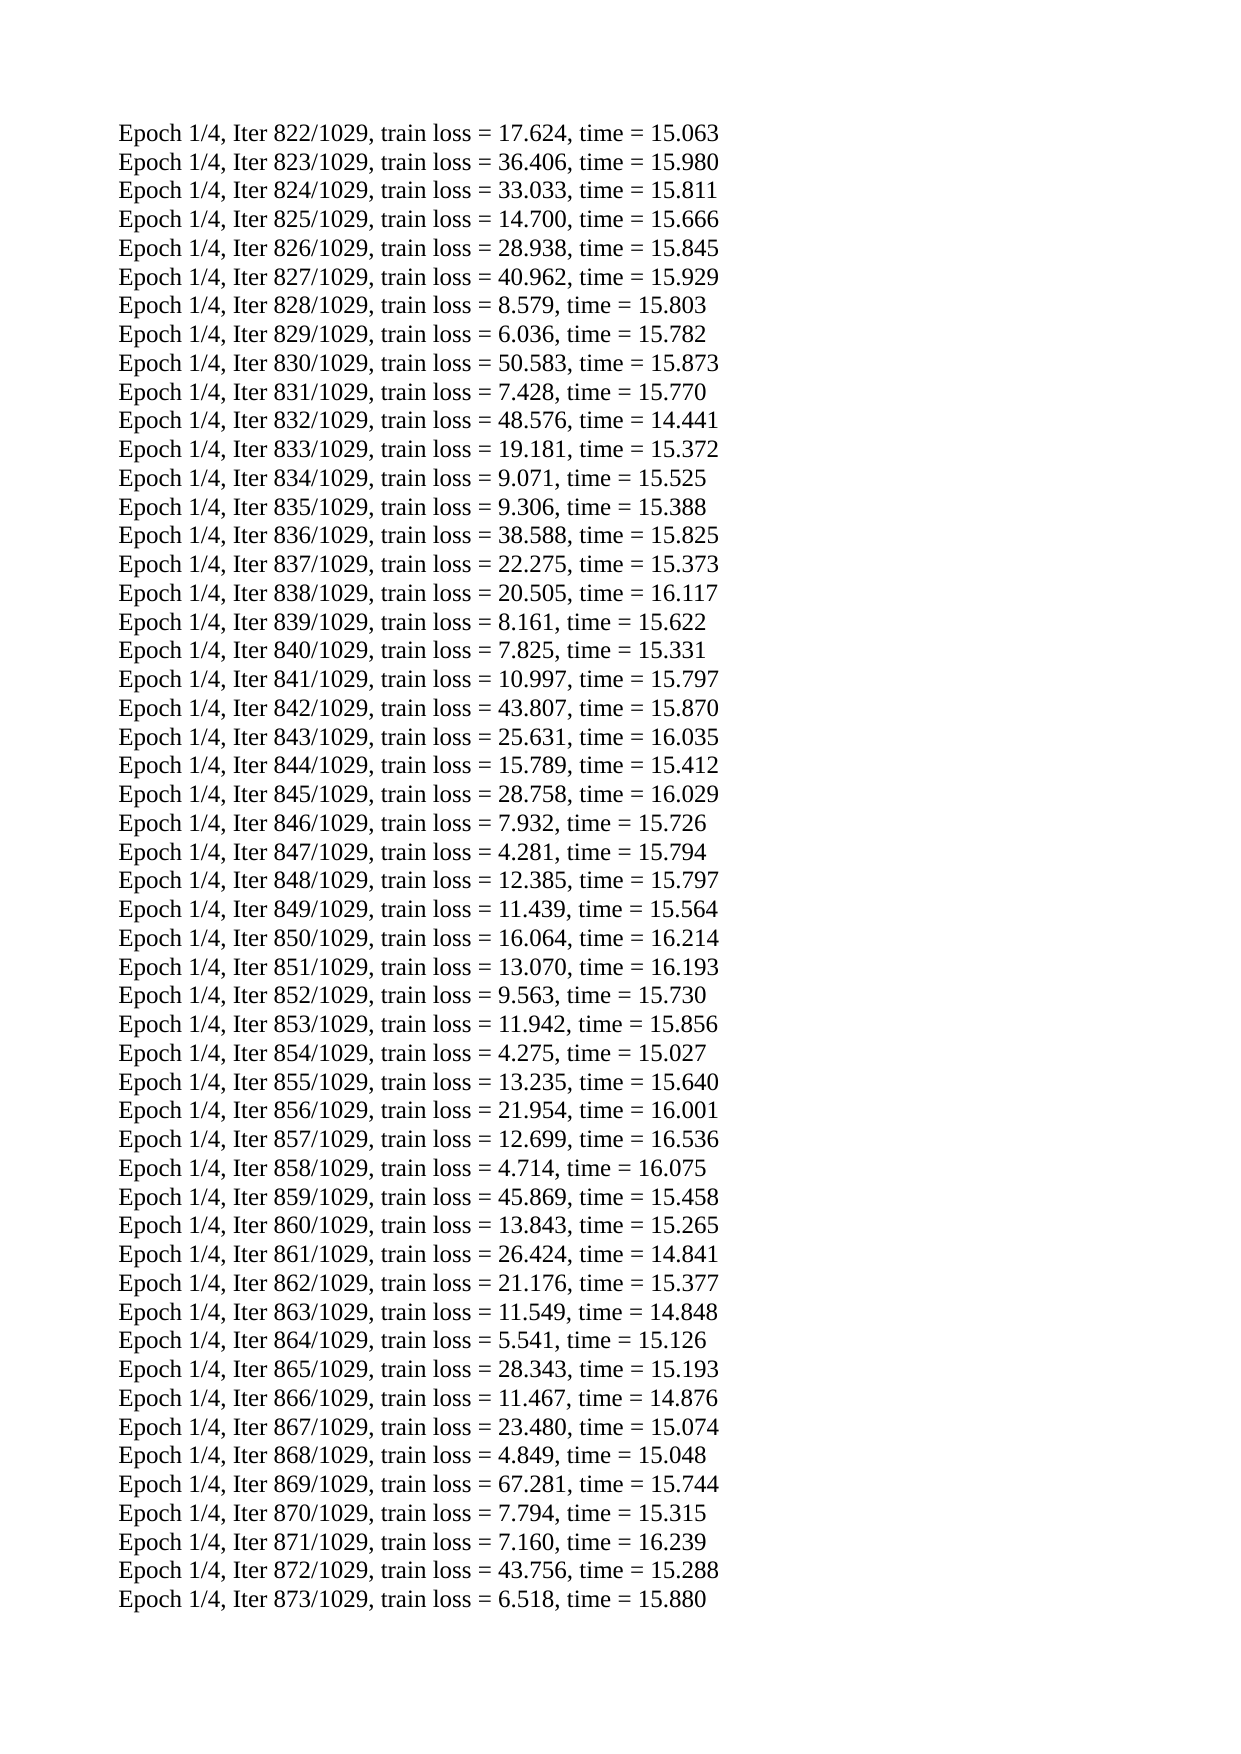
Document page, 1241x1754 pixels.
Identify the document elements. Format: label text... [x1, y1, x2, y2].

text Epoch 1/4, Iter 852/1029, train loss = 9.563, time = 15.730 [118, 981, 1122, 1009]
text Epoch 1/4, Iter 842/1029, train loss = 43.807, time = 15.870 [118, 693, 1122, 722]
text Epoch 1/4, Iter 850/1029, train loss = 16.064, time = 16.214 [118, 923, 1122, 952]
text Epoch 1/4, Iter 854/1029, train loss = 4.275, time = 15.027 [118, 1038, 1122, 1067]
text Epoch 1/4, Iter 864/1029, train loss = 5.541, time = 15.126 [118, 1326, 1122, 1354]
text Epoch 1/4, Iter 863/1029, train loss = 11.549, time = 14.848 [118, 1297, 1122, 1326]
text Epoch 1/4, Iter 832/1029, train loss = 48.576, time = 14.441 [118, 406, 1122, 434]
text Epoch 1/4, Iter 862/1029, train loss = 21.176, time = 15.377 [118, 1268, 1122, 1297]
text Epoch 1/4, Iter 872/1029, train loss = 43.756, time = 15.288 [118, 1556, 1122, 1584]
text Epoch 1/4, Iter 822/1029, train loss = 17.624, time = 15.063 [118, 118, 1122, 147]
text Epoch 1/4, Iter 870/1029, train loss = 7.794, time = 15.315 [118, 1498, 1122, 1527]
text Epoch 1/4, Iter 856/1029, train loss = 21.954, time = 16.001 [118, 1096, 1122, 1124]
text Epoch 1/4, Iter 844/1029, train loss = 15.789, time = 15.412 [118, 751, 1122, 779]
text Epoch 1/4, Iter 833/1029, train loss = 19.181, time = 15.372 [118, 434, 1122, 463]
text Epoch 1/4, Iter 871/1029, train loss = 7.160, time = 16.239 [118, 1527, 1122, 1556]
text Epoch 1/4, Iter 838/1029, train loss = 20.505, time = 16.117 [118, 578, 1122, 607]
text Epoch 1/4, Iter 826/1029, train loss = 28.938, time = 15.845 [118, 233, 1122, 262]
text Epoch 1/4, Iter 823/1029, train loss = 36.406, time = 15.980 [118, 147, 1122, 176]
text Epoch 1/4, Iter 824/1029, train loss = 33.033, time = 15.811 [118, 176, 1122, 204]
text Epoch 1/4, Iter 858/1029, train loss = 4.714, time = 16.075 [118, 1153, 1122, 1182]
text Epoch 1/4, Iter 869/1029, train loss = 67.281, time = 15.744 [118, 1469, 1122, 1498]
text Epoch 1/4, Iter 848/1029, train loss = 12.385, time = 15.797 [118, 866, 1122, 894]
text Epoch 1/4, Iter 855/1029, train loss = 13.235, time = 15.640 [118, 1067, 1122, 1096]
text Epoch 1/4, Iter 825/1029, train loss = 14.700, time = 15.666 [118, 204, 1122, 233]
text Epoch 1/4, Iter 873/1029, train loss = 6.518, time = 15.880 [118, 1584, 1122, 1613]
text Epoch 1/4, Iter 837/1029, train loss = 22.275, time = 15.373 [118, 549, 1122, 578]
text Epoch 1/4, Iter 860/1029, train loss = 13.843, time = 15.265 [118, 1211, 1122, 1239]
text Epoch 1/4, Iter 847/1029, train loss = 4.281, time = 15.794 [118, 837, 1122, 866]
text Epoch 1/4, Iter 866/1029, train loss = 11.467, time = 14.876 [118, 1383, 1122, 1412]
text Epoch 1/4, Iter 851/1029, train loss = 13.070, time = 16.193 [118, 952, 1122, 981]
text Epoch 1/4, Iter 839/1029, train loss = 8.161, time = 15.622 [118, 607, 1122, 636]
text Epoch 1/4, Iter 827/1029, train loss = 40.962, time = 15.929 [118, 262, 1122, 291]
text Epoch 1/4, Iter 841/1029, train loss = 10.997, time = 15.797 [118, 664, 1122, 693]
text Epoch 1/4, Iter 859/1029, train loss = 45.869, time = 15.458 [118, 1182, 1122, 1211]
text Epoch 1/4, Iter 853/1029, train loss = 11.942, time = 15.856 [118, 1009, 1122, 1038]
text Epoch 1/4, Iter 868/1029, train loss = 4.849, time = 15.048 [118, 1441, 1122, 1469]
text Epoch 1/4, Iter 829/1029, train loss = 6.036, time = 15.782 [118, 319, 1122, 348]
text Epoch 1/4, Iter 835/1029, train loss = 9.306, time = 15.388 [118, 492, 1122, 521]
text Epoch 1/4, Iter 865/1029, train loss = 28.343, time = 15.193 [118, 1354, 1122, 1383]
text Epoch 1/4, Iter 840/1029, train loss = 7.825, time = 15.331 [118, 636, 1122, 664]
text Epoch 1/4, Iter 836/1029, train loss = 38.588, time = 15.825 [118, 521, 1122, 549]
text Epoch 1/4, Iter 845/1029, train loss = 28.758, time = 16.029 [118, 779, 1122, 808]
text Epoch 1/4, Iter 830/1029, train loss = 50.583, time = 15.873 [118, 348, 1122, 377]
text Epoch 1/4, Iter 831/1029, train loss = 7.428, time = 15.770 [118, 377, 1122, 406]
text Epoch 1/4, Iter 834/1029, train loss = 9.071, time = 15.525 [118, 463, 1122, 492]
text Epoch 1/4, Iter 843/1029, train loss = 25.631, time = 16.035 [118, 722, 1122, 751]
text Epoch 1/4, Iter 828/1029, train loss = 8.579, time = 15.803 [118, 291, 1122, 319]
text Epoch 1/4, Iter 867/1029, train loss = 23.480, time = 15.074 [118, 1412, 1122, 1441]
text Epoch 1/4, Iter 861/1029, train loss = 26.424, time = 14.841 [118, 1239, 1122, 1268]
text Epoch 1/4, Iter 846/1029, train loss = 7.932, time = 15.726 [118, 808, 1122, 837]
text Epoch 1/4, Iter 857/1029, train loss = 12.699, time = 16.536 [118, 1124, 1122, 1153]
text Epoch 1/4, Iter 849/1029, train loss = 11.439, time = 15.564 [118, 894, 1122, 923]
